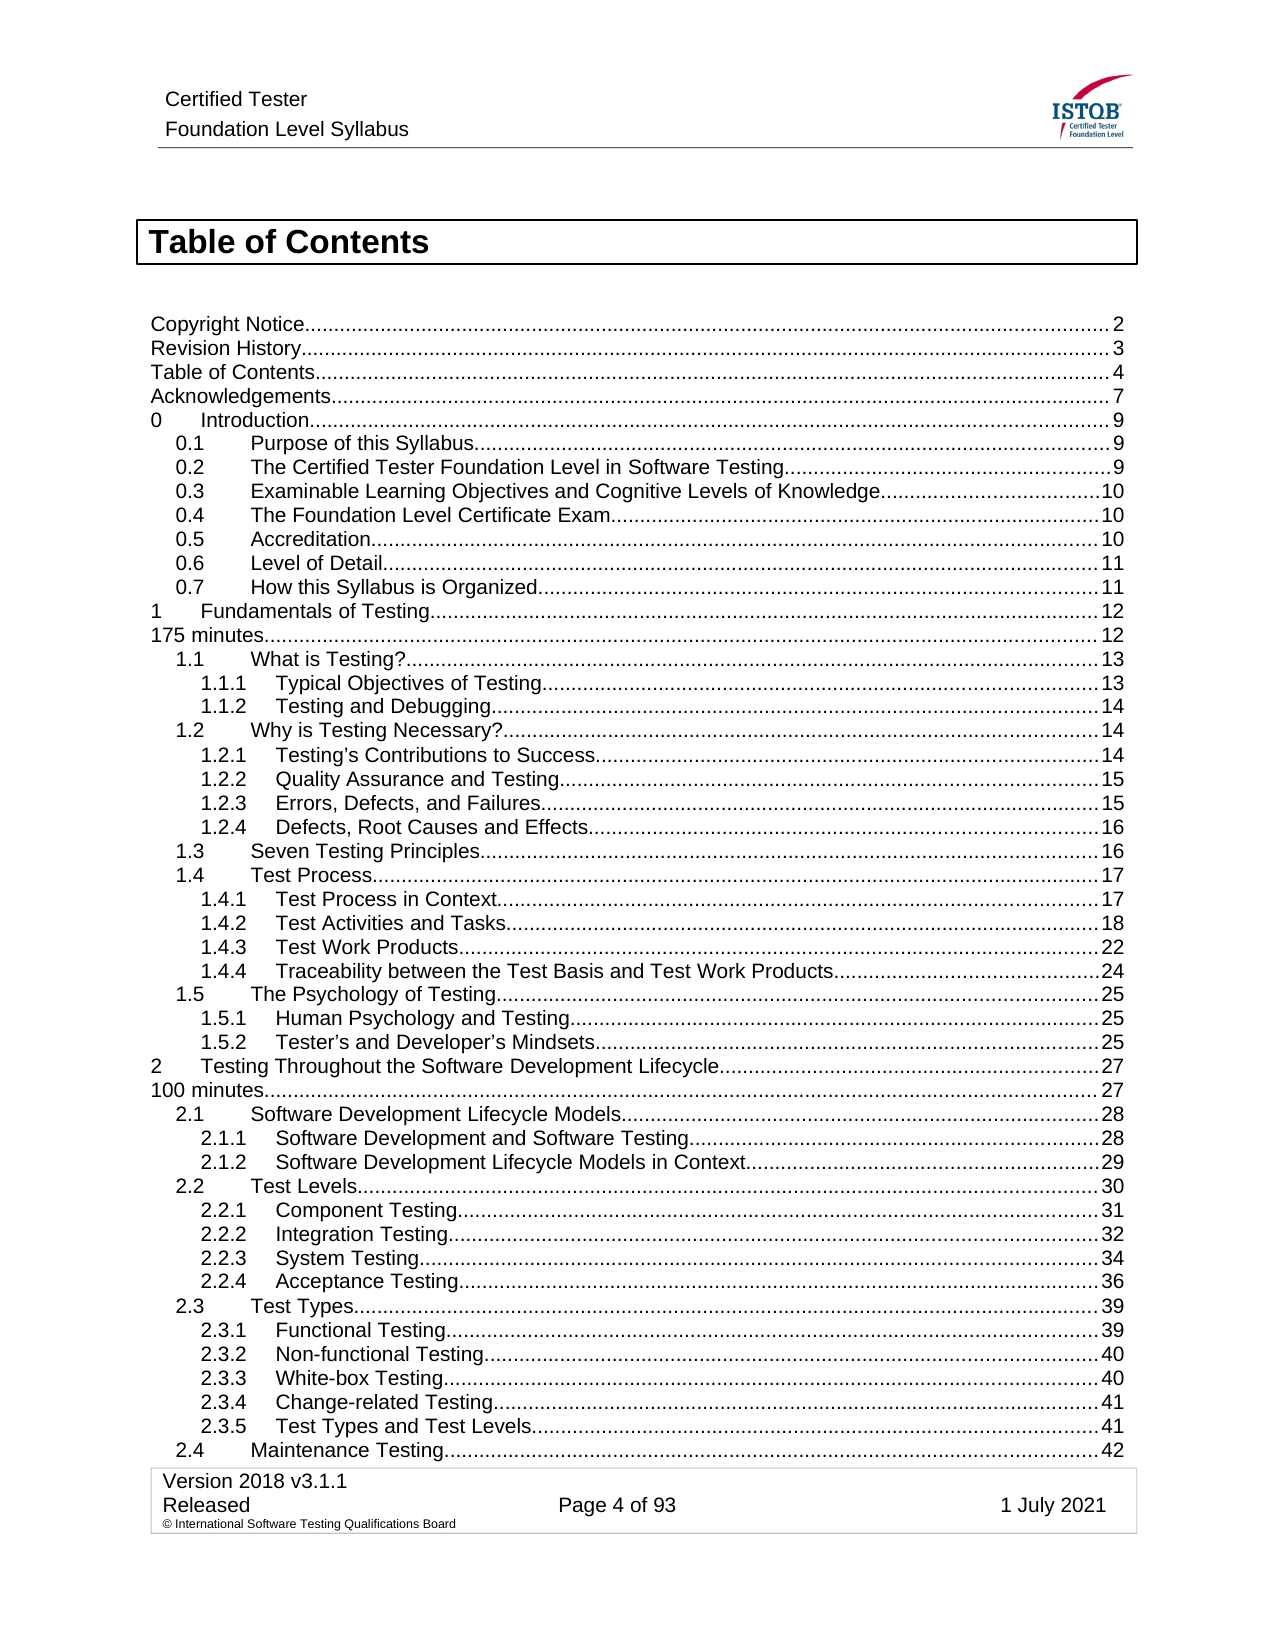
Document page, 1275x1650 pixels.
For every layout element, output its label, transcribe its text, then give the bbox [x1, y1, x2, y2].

list Testing’s Contributions to Success 14 [200, 742, 1150, 766]
list Software Development Lifecycle Models 28 [175, 1102, 1150, 1126]
list Non-functional Testing 40 [200, 1342, 1150, 1366]
text Table of Contents [148, 222, 1137, 260]
list Tester’s and Developer’s Mindsets 25 [200, 1030, 1150, 1054]
list The Foundation Level Certificate Exam 10 [175, 503, 1150, 527]
list The Psychology of Testing 25 [175, 983, 1150, 1006]
text Table of Contents 4 [150, 359, 1150, 383]
text Acknowledgements 7 [150, 383, 1150, 407]
text Copyright Notice 2 [150, 311, 1150, 335]
list Software Development and Software Testing 28 [200, 1126, 1150, 1150]
list Why is Testing Necessary? 14 [175, 719, 1150, 742]
list Test Levels 30 [175, 1174, 1150, 1198]
list White-box Testing 40 [200, 1366, 1150, 1390]
picture [1036, 58, 1148, 161]
list Traceability between the Test Basis and Test Work Products 24 [200, 958, 1150, 982]
list Level of Detail 11 [175, 551, 1150, 575]
list System Testing 34 [200, 1246, 1150, 1270]
list Test Process 17 [175, 863, 1150, 887]
list Test Activities and Tasks 18 [200, 911, 1150, 934]
list What is Testing? 13 [175, 647, 1150, 671]
list Introduction 9 [150, 407, 1150, 431]
text 100 minutes 27 [150, 1078, 1150, 1102]
list Software Development Lifecycle Models in Context 29 [200, 1150, 1150, 1174]
list Seven Testing Principles 16 [175, 838, 1150, 862]
list Errors, Defects, and Failures 15 [200, 791, 1150, 814]
list Test Work Products 22 [200, 934, 1150, 958]
list Testing Throughout the Software Development Lifecycle 27 [150, 1054, 1150, 1078]
list Integration Testing 32 [200, 1222, 1150, 1246]
text 175 minutes 12 [150, 623, 1150, 647]
list Maintenance Testing 42 [175, 1438, 1150, 1462]
list Change-related Testing 41 [200, 1390, 1150, 1414]
list Typical Objectives of Testing 13 [200, 671, 1150, 695]
list Testing and Debugging 14 [200, 695, 1150, 719]
list Quality Assurance and Testing 15 [200, 767, 1150, 791]
list Test Types 39 [175, 1294, 1150, 1318]
text Revision History 3 [150, 335, 1150, 359]
list Defects, Root Causes and Effects 16 [200, 814, 1150, 838]
list Purpose of this Syllabus 9 [175, 431, 1150, 455]
list How this Syllabus is Organized 11 [175, 575, 1150, 599]
list Human Psychology and Testing 25 [200, 1006, 1150, 1030]
list The Certified Tester Foundation Level in Software Testing 9 [175, 455, 1150, 479]
list Fundamentals of Testing 12 [150, 599, 1150, 623]
list Test Types and Test Levels 41 [200, 1414, 1150, 1438]
list Test Process in Context 17 [200, 887, 1150, 911]
list Component Testing 31 [200, 1198, 1150, 1222]
list Functional Testing 39 [200, 1318, 1150, 1342]
list Examinable Learning Objectives and Cognitive Levels of Knowledge 10 [175, 479, 1150, 503]
list Accreditation 10 [175, 527, 1150, 551]
list Acceptance Testing 36 [200, 1270, 1150, 1294]
